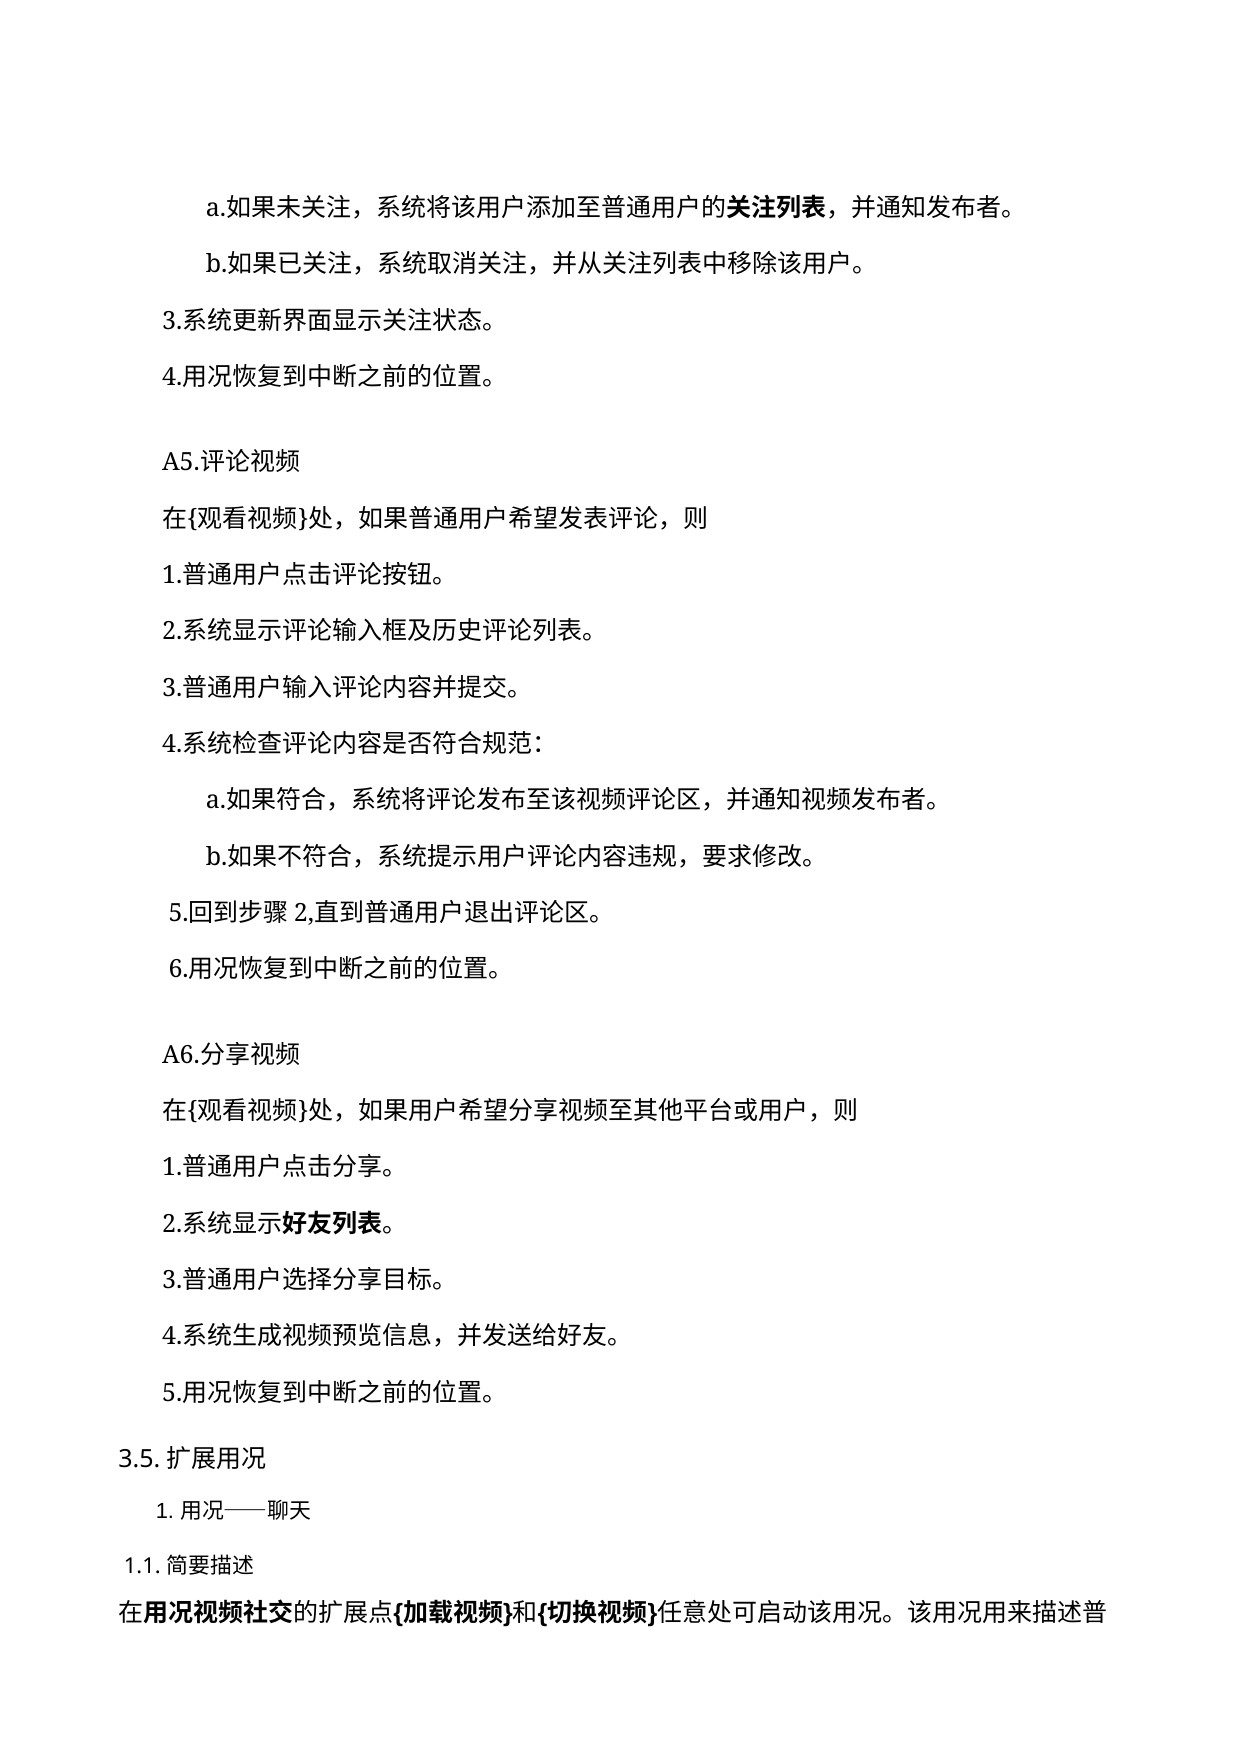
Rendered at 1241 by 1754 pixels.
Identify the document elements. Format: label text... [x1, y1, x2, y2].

text a.如果未关注，系统将该用户添加至普通用户的关注列表，并通知发布者。 [118, 188, 1122, 224]
text 2.系统显示好友列表。 [118, 1203, 1122, 1239]
text 4.用况恢复到中断之前的位置。 [118, 357, 1122, 393]
text 4.系统生成视频预览信息，并发送给好友。 [118, 1316, 1122, 1352]
text b.如果不符合，系统提示用户评论内容违规，要求修改。 [118, 836, 1122, 872]
text 在用况视频社交的扩展点{加载视频}和{切换视频}任意处可启动该用况。该用况用来描述普 [118, 1592, 1122, 1628]
subtitle 简要描述 [118, 1548, 1122, 1579]
text 4.系统检查评论内容是否符合规范： [118, 723, 1122, 760]
subtitle 用况——聊天 [156, 1493, 1122, 1525]
text 3.普通用户输入评论内容并提交。 [118, 667, 1122, 703]
text A5.评论视频 [118, 442, 1122, 478]
text 在{观看视频}处，如果用户希望分享视频至其他平台或用户，则 [118, 1090, 1122, 1127]
text 5.用况恢复到中断之前的位置。 [118, 1372, 1122, 1408]
text a.如果符合，系统将评论发布至该视频评论区，并通知视频发布者。 [118, 780, 1122, 816]
text 6.用况恢复到中断之前的位置。 [118, 949, 1122, 985]
text 1.普通用户点击评论按钮。 [118, 554, 1122, 591]
text b.如果已关注，系统取消关注，并从关注列表中移除该用户。 [118, 244, 1122, 280]
subtitle 扩展用况 [118, 1438, 1122, 1474]
text 3.普通用户选择分享目标。 [118, 1259, 1122, 1296]
text A6.分享视频 [118, 1034, 1122, 1070]
text 2.系统显示评论输入框及历史评论列表。 [118, 611, 1122, 647]
text 3.系统更新界面显示关注状态。 [118, 300, 1122, 337]
text 5.回到步骤2,直到普通用户退出评论区。 [118, 893, 1122, 929]
text 在{观看视频}处，如果普通用户希望发表评论，则 [118, 498, 1122, 534]
text 1.普通用户点击分享。 [118, 1147, 1122, 1183]
